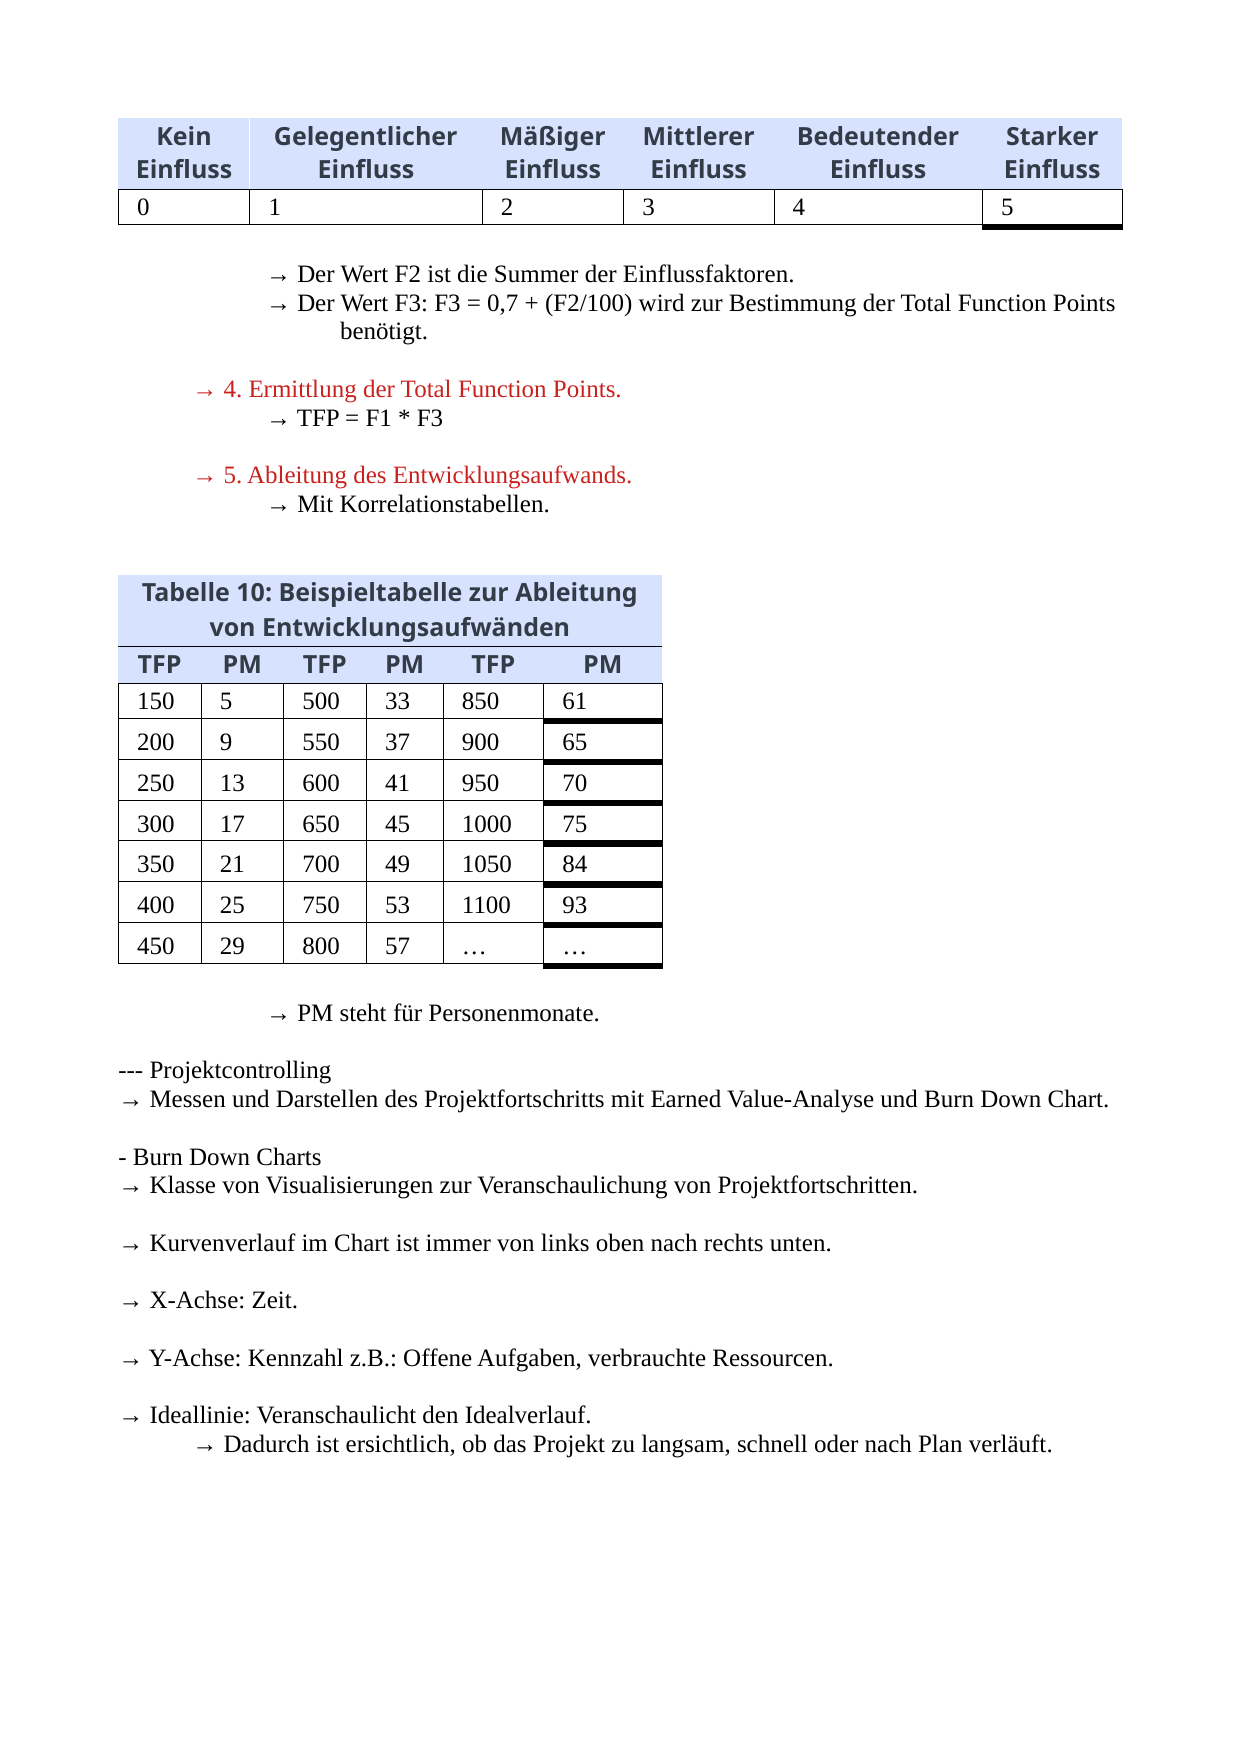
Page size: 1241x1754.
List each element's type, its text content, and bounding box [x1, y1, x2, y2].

table_cell 4 [775, 190, 982, 224]
table_header Kein Einfluss [118, 118, 249, 189]
table_cell 49 [367, 841, 443, 881]
table_cell 5 [202, 684, 283, 718]
table_cell 41 [367, 760, 443, 799]
text → Messen und Darstellen des Projektfortschritts mit Earned Value-Analyse und Burn Down Chart. [118, 1084, 1122, 1113]
table_cell … [544, 928, 662, 963]
table_cell 650 [284, 801, 366, 840]
table_cell TFP [283, 647, 366, 683]
table_header Tabelle 10: Beispieltabelle zur Ableitung von Entwicklungsaufwänden [118, 575, 662, 646]
text → 4. Ermittlung der Total Function Points. [118, 374, 1122, 403]
table_cell 37 [367, 719, 443, 759]
table_cell 250 [119, 760, 201, 799]
table_cell 950 [444, 760, 543, 799]
text → Der Wert F2 ist die Summer der Einflussfaktoren. [118, 259, 1122, 288]
table_cell TFP [118, 647, 201, 683]
table_cell 400 [119, 882, 201, 922]
table_cell 21 [202, 841, 283, 881]
table_cell 600 [284, 760, 366, 799]
table_cell 500 [284, 684, 366, 718]
table_cell PM [201, 647, 283, 683]
table_header Gelegentlicher Einfluss [250, 118, 482, 189]
table_cell 150 [119, 684, 201, 718]
table_cell 350 [119, 841, 201, 881]
table_cell 700 [284, 841, 366, 881]
table_cell 800 [284, 923, 366, 963]
table_cell 53 [367, 882, 443, 922]
table_cell 45 [367, 801, 443, 840]
table_cell 5 [983, 190, 1122, 224]
table_cell 3 [624, 190, 774, 224]
table_cell 1050 [444, 841, 543, 881]
table_cell 33 [367, 684, 443, 718]
text → Kurvenverlauf im Chart ist immer von links oben nach rechts unten. [118, 1228, 1122, 1257]
table_cell 850 [444, 684, 543, 718]
table_cell 17 [202, 801, 283, 840]
text → Klasse von Visualisierungen zur Veranschaulichung von Projektfortschritten. [118, 1170, 1122, 1199]
table_cell 93 [544, 888, 662, 922]
table_cell 61 [544, 684, 662, 718]
table_cell 300 [119, 801, 201, 840]
table_cell TFP [443, 647, 543, 683]
text → Mit Korrelationstabellen. [118, 489, 1122, 518]
table_cell 84 [544, 847, 662, 881]
table_cell 550 [284, 719, 366, 759]
table_cell 75 [544, 806, 662, 840]
table_cell 1100 [444, 882, 543, 922]
table_cell 9 [202, 719, 283, 759]
text - Burn Down Charts [118, 1142, 1122, 1170]
text → X-Achse: Zeit. [118, 1285, 1122, 1314]
text → PM steht für Personenmonate. [118, 998, 1122, 1027]
table_cell PM [366, 647, 443, 683]
text → TFP = F1 * F3 [118, 403, 1122, 431]
table_header Starker Einfluss [982, 118, 1122, 189]
table_cell 200 [119, 719, 201, 759]
table_cell 29 [202, 923, 283, 963]
text → Der Wert F3: F3 = 0,7 + (F2/100) wird zur Bestimmung der Total Function Points [118, 288, 1122, 316]
table_cell 70 [544, 765, 662, 799]
table_cell 65 [544, 724, 662, 759]
table_cell 0 [119, 190, 249, 224]
table_cell 450 [119, 923, 201, 963]
text → Dadurch ist ersichtlich, ob das Projekt zu langsam, schnell oder nach Plan verläuft. [118, 1429, 1122, 1458]
text → Y-Achse: Kennzahl z.B.: Offene Aufgaben, verbrauchte Ressourcen. [118, 1343, 1122, 1372]
table_header Mäßiger Einfluss [482, 118, 623, 189]
table_cell PM [543, 647, 662, 683]
table_cell 13 [202, 760, 283, 799]
table_cell 1 [250, 190, 482, 224]
table_cell 750 [284, 882, 366, 922]
table_header Bedeutender Einfluss [774, 118, 982, 189]
text → 5. Ableitung des Entwicklungsaufwands. [118, 460, 1122, 489]
table_cell 900 [444, 719, 543, 759]
text --- Projektcontrolling [118, 1055, 1122, 1084]
table_cell 1000 [444, 801, 543, 840]
table_cell … [444, 923, 543, 963]
text benötigt. [118, 316, 1122, 345]
text → Ideallinie: Veranschaulicht den Idealverlauf. [118, 1400, 1122, 1429]
table_header Mittlerer Einfluss [623, 118, 774, 189]
table_cell 2 [483, 190, 623, 224]
table_cell 25 [202, 882, 283, 922]
table_cell 57 [367, 923, 443, 963]
